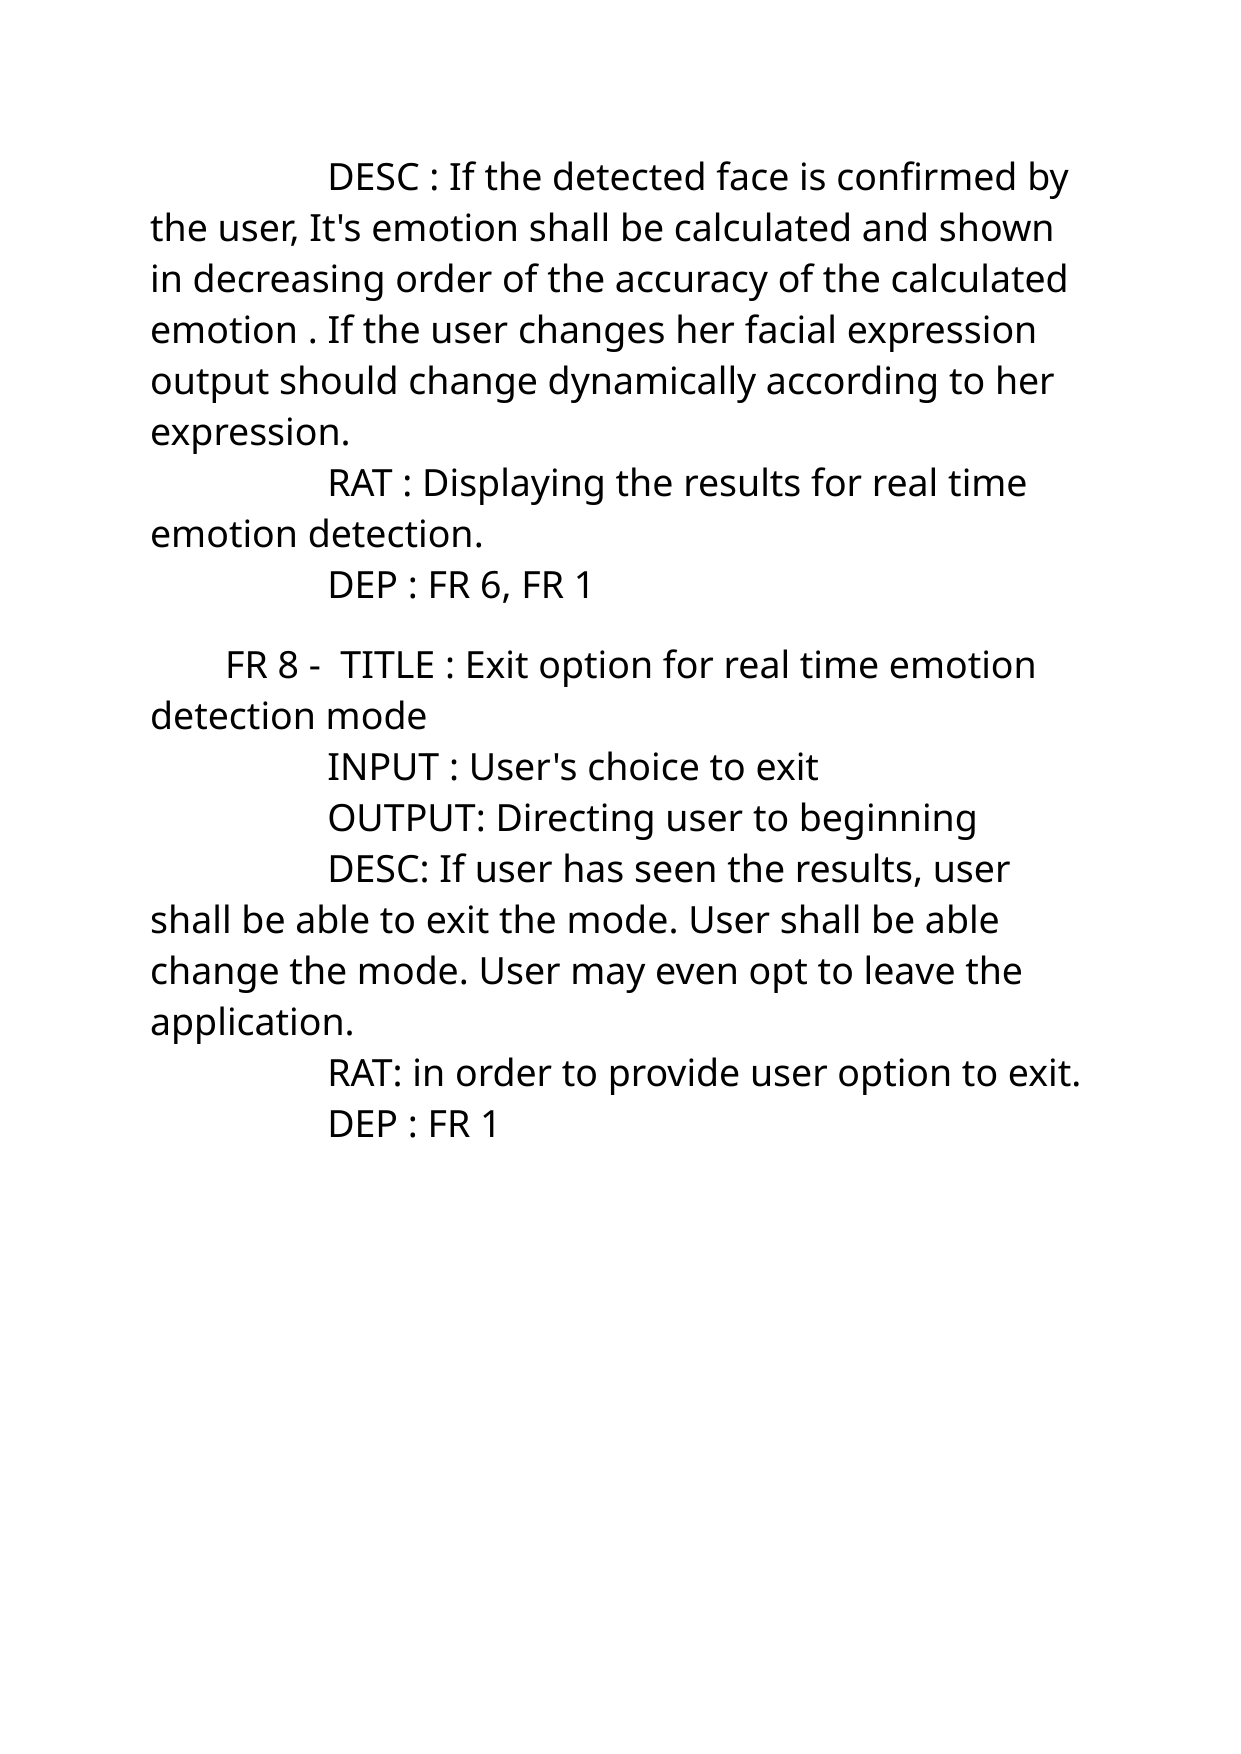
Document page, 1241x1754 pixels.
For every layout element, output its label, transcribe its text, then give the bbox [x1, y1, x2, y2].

text DESC: If user has seen the results, user shall be able to exit the mode. User shall be able change the mode. User may even opt to leave the application. [150, 842, 1090, 1046]
text DEP : FR 6, FR 1 [150, 558, 1090, 609]
text FR 8 - TITLE : Exit option for real time emotion detection mode [150, 638, 1090, 740]
text OUTPUT: Directing user to beginning [150, 791, 1090, 842]
text DEP : FR 1 [150, 1097, 1090, 1148]
text RAT : Displaying the results for real time emotion detection. [150, 456, 1090, 558]
text RAT: in order to provide user option to exit. [150, 1046, 1090, 1097]
text DESC : If the detected face is confirmed by the user, It's emotion shall be calculated and shown in decreasing order of the accuracy of the calculated emotion . If the user changes her facial expression output should change dynamically according to her expression. [150, 150, 1090, 456]
text INPUT : User's choice to exit [150, 740, 1090, 791]
